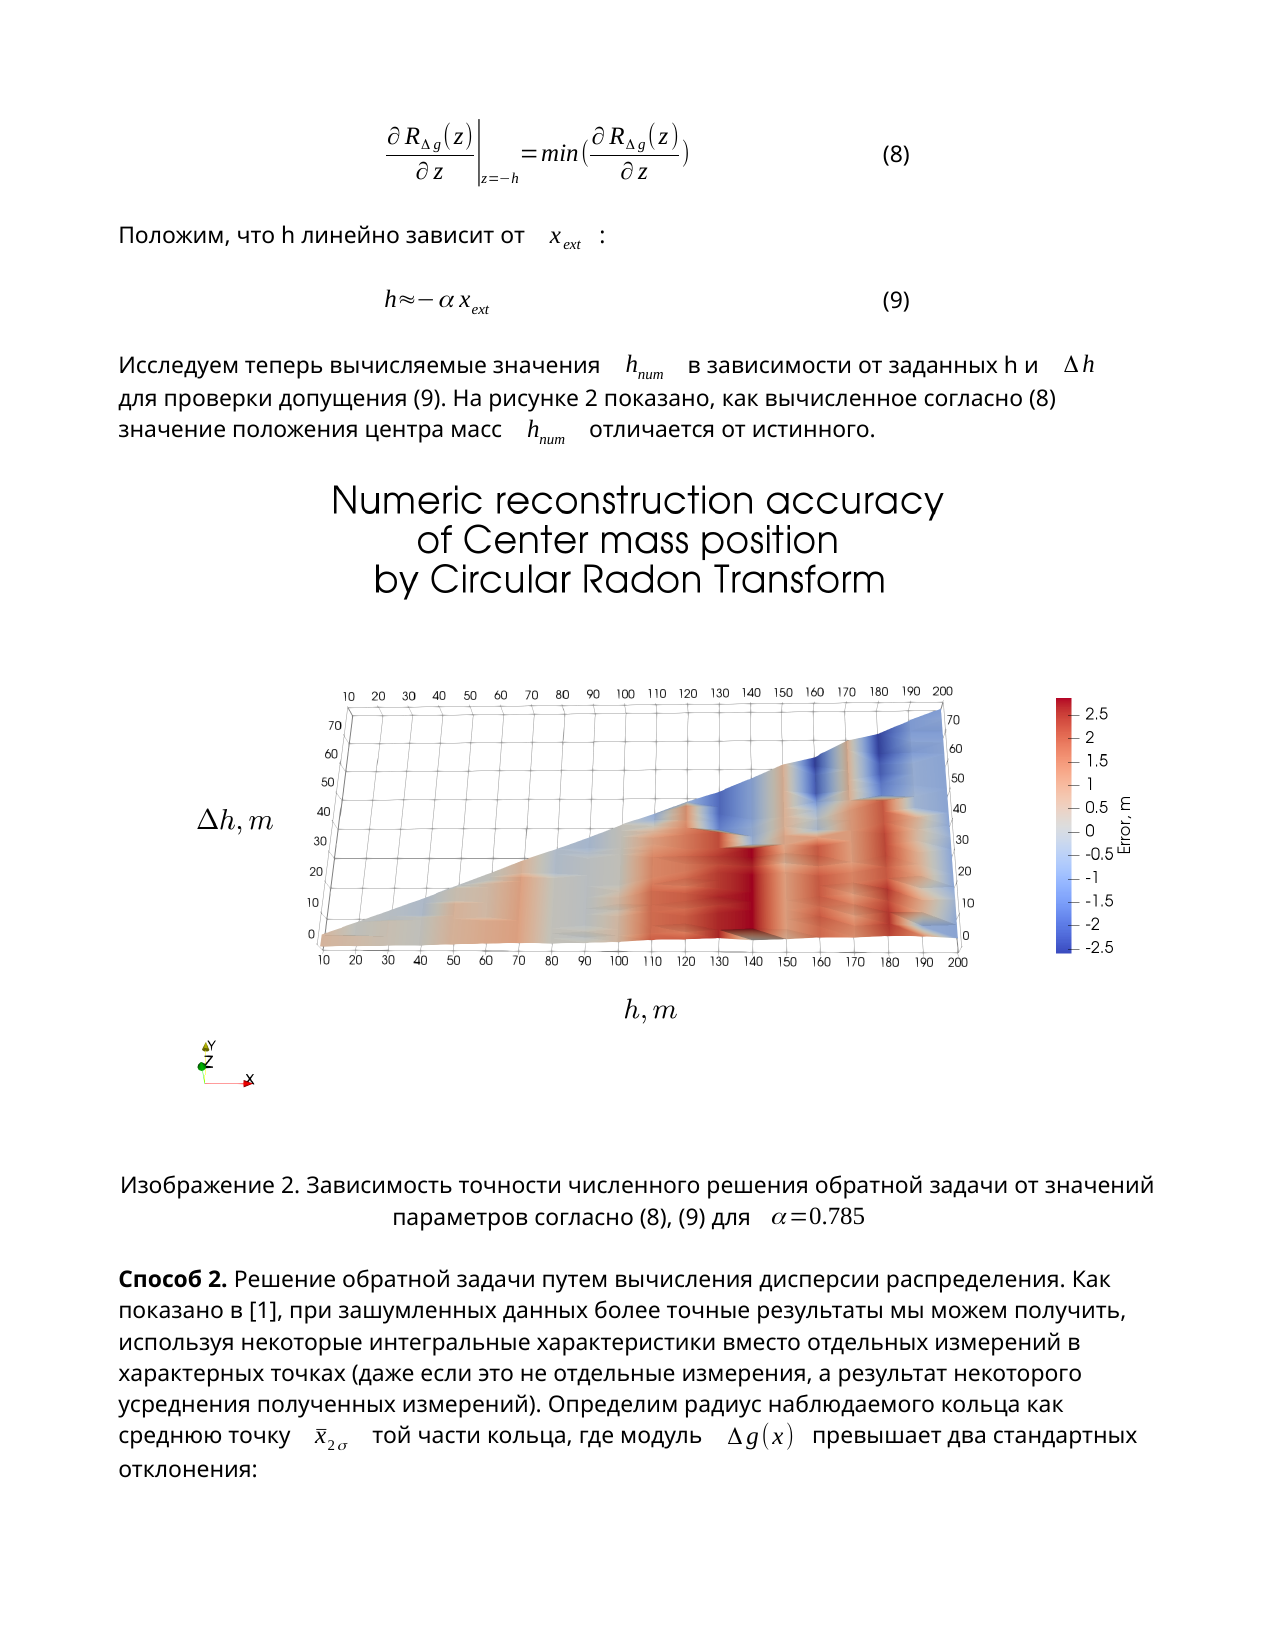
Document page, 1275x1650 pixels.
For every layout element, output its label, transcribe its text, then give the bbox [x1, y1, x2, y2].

text (8) [118, 118, 1157, 188]
text Изображение 2. Зависимость точности численного решения обратной задачи от значений параметров согласно (8), (9) для [118, 1170, 1157, 1232]
picture [118, 478, 1157, 1170]
text Положим, что h линейно зависит от : [118, 219, 1157, 253]
text Исследуем теперь вычисляемые значения в зависимости от заданных h и для проверки допущения (9). На рисунке 2 показано, как вычисленное согласно (8) значение положения центра масс отличается от истинного. [118, 349, 1157, 447]
text Способ 2. Решение обратной задачи путем вычисления дисперсии распределения. Как показано в [1], при зашумленных данных более точные результаты мы можем получить, используя некоторые интегральные характеристики вместо отдельных измерений в характерных точках (даже если это не отдельные измерения, а результат некоторого усреднения полученных измерений). Определим радиус наблюдаемого кольца как среднюю точку той части кольца, где модуль превышает два стандартных отклонения: [118, 1263, 1157, 1484]
text (9) [118, 284, 1157, 317]
